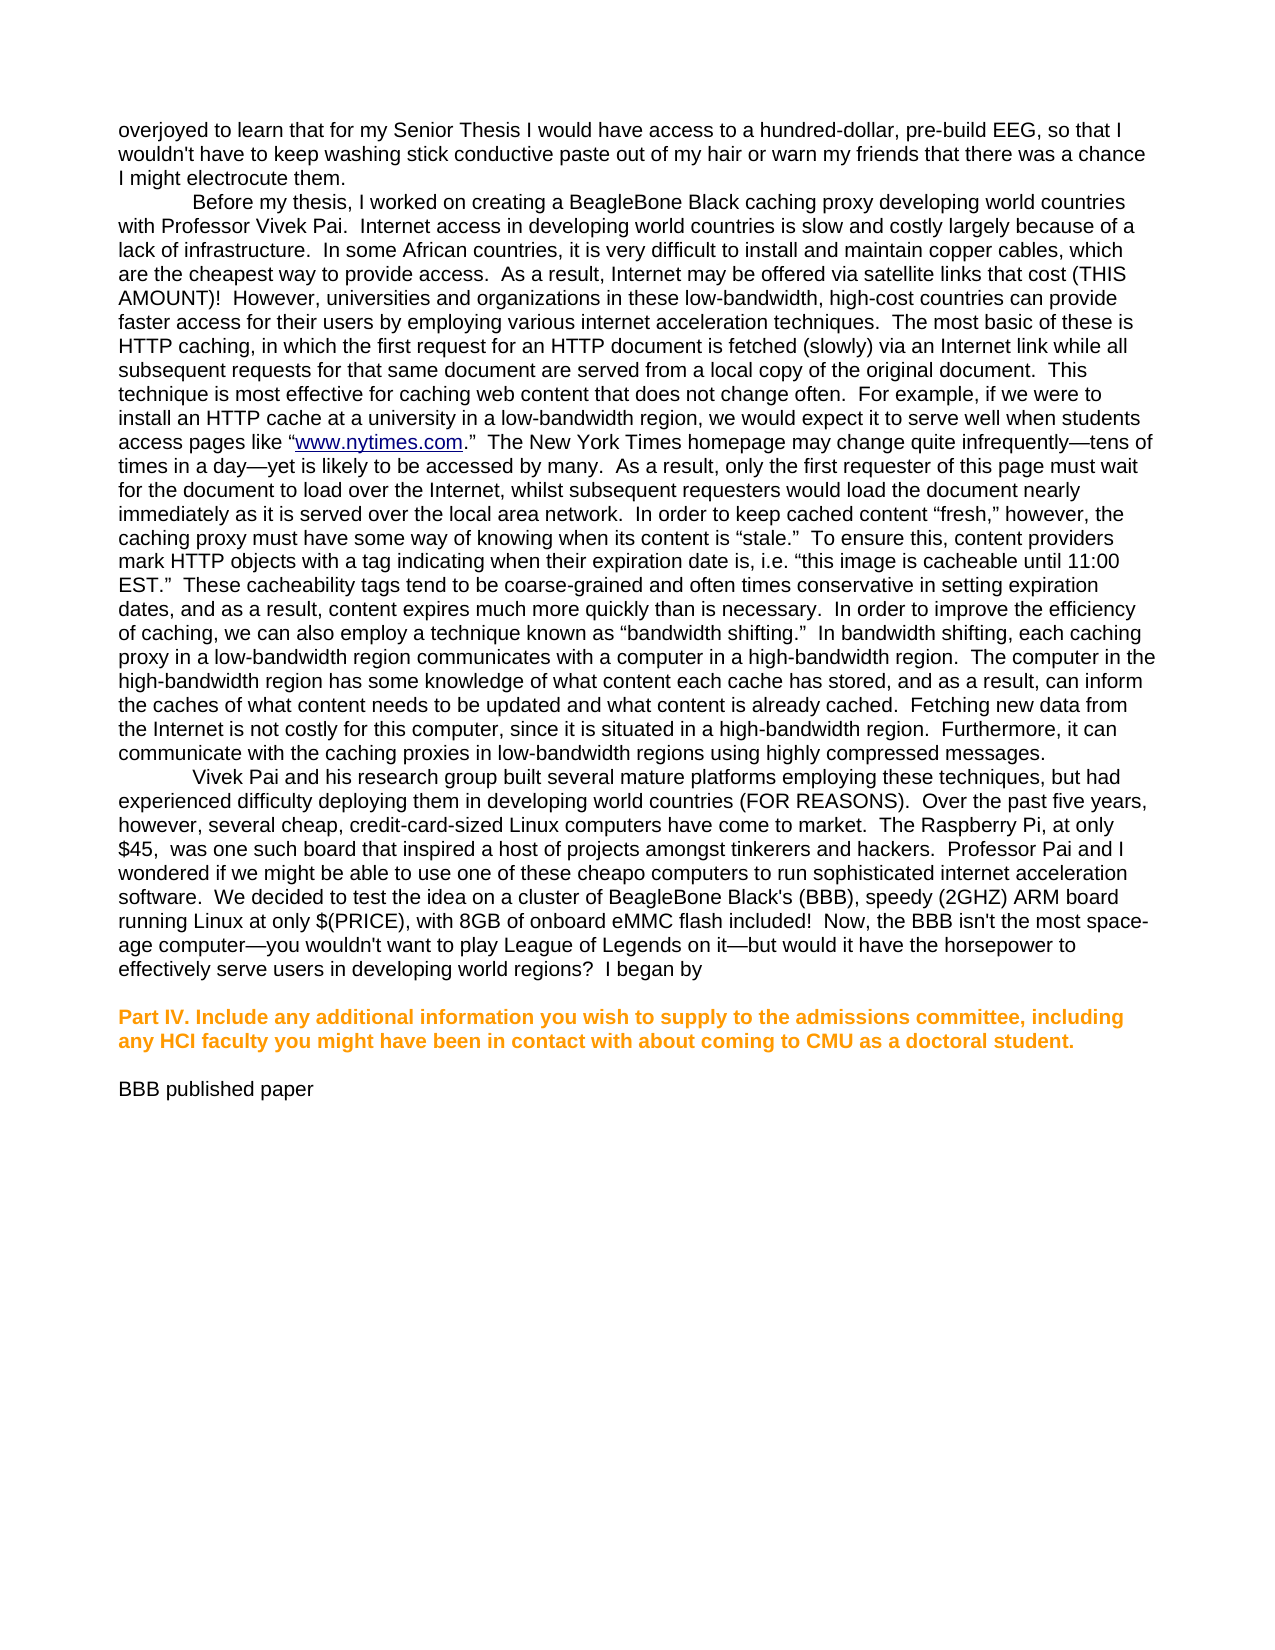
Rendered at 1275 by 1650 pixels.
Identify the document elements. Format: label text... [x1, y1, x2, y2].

text Part IV. Include any additional information you wish to supply to the admissions committee, including any HCI faculty you might have been in contact with about coming to CMU as a doctoral student. [118, 1004, 1157, 1052]
text BBB published paper [118, 1076, 1157, 1100]
text Vivek Pai and his research group built several mature platforms employing these techniques, but had experienced difficulty deploying them in developing world countries (FOR REASONS). Over the past five years, however, several cheap, credit-card-sized Linux computers have come to market. The Raspberry Pi, at only $45, was one such board that inspired a host of projects amongst tinkerers and hackers. Professor Pai and I wondered if we might be able to use one of these cheapo computers to run sophisticated internet acceleration software. We decided to test the idea on a cluster of BeagleBone Black's (BBB), speedy (2GHZ) ARM board running Linux at only $(PRICE), with 8GB of onboard eMMC flash included! Now, the BBB isn't the most space-age computer—you wouldn't want to play League of Legends on it—but would it have the horsepower to effectively serve users in developing world regions? I began by [118, 765, 1157, 981]
text Before my thesis, I worked on creating a BeagleBone Black caching proxy developing world countries with Professor Vivek Pai. Internet access in developing world countries is slow and costly largely because of a lack of infrastructure. In some African countries, it is very difficult to install and maintain copper cables, which are the cheapest way to provide access. As a result, Internet may be offered via satellite links that cost (THIS AMOUNT)! However, universities and organizations in these low-bandwidth, high-cost countries can provide faster access for their users by employing various internet acceleration techniques. The most basic of these is HTTP caching, in which the first request for an HTTP document is fetched (slowly) via an Internet link while all subsequent requests for that same document are served from a local copy of the original document. This technique is most effective for caching web content that does not change often. For example, if we were to install an HTTP cache at a university in a low-bandwidth region, we would expect it to serve well when students access pages like “www.nytimes.com.” The New York Times homepage may change quite infrequently—tens of times in a day—yet is likely to be accessed by many. As a result, only the first requester of this page must wait for the document to load over the Internet, whilst subsequent requesters would load the document nearly immediately as it is served over the local area network. In order to keep cached content “fresh,” however, the caching proxy must have some way of knowing when its content is “stale.” To ensure this, content providers mark HTTP objects with a tag indicating when their expiration date is, i.e. “this image is cacheable until 11:00 EST.” These cacheability tags tend to be coarse-grained and often times conservative in setting expiration dates, and as a result, content expires much more quickly than is necessary. In order to improve the efficiency of caching, we can also employ a technique known as “bandwidth shifting.” In bandwidth shifting, each caching proxy in a low-bandwidth region communicates with a computer in a high-bandwidth region. The computer in the high-bandwidth region has some knowledge of what content each cache has stored, and as a result, can inform the caches of what content needs to be updated and what content is already cached. Fetching new data from the Internet is not costly for this computer, since it is situated in a high-bandwidth region. Furthermore, it can communicate with the caching proxies in low-bandwidth regions using highly compressed messages. [118, 190, 1157, 765]
text overjoyed to learn that for my Senior Thesis I would have access to a hundred-dollar, pre-build EEG, so that I wouldn't have to keep washing stick conductive paste out of my hair or warn my friends that there was a chance I might electrocute them. [118, 118, 1157, 190]
